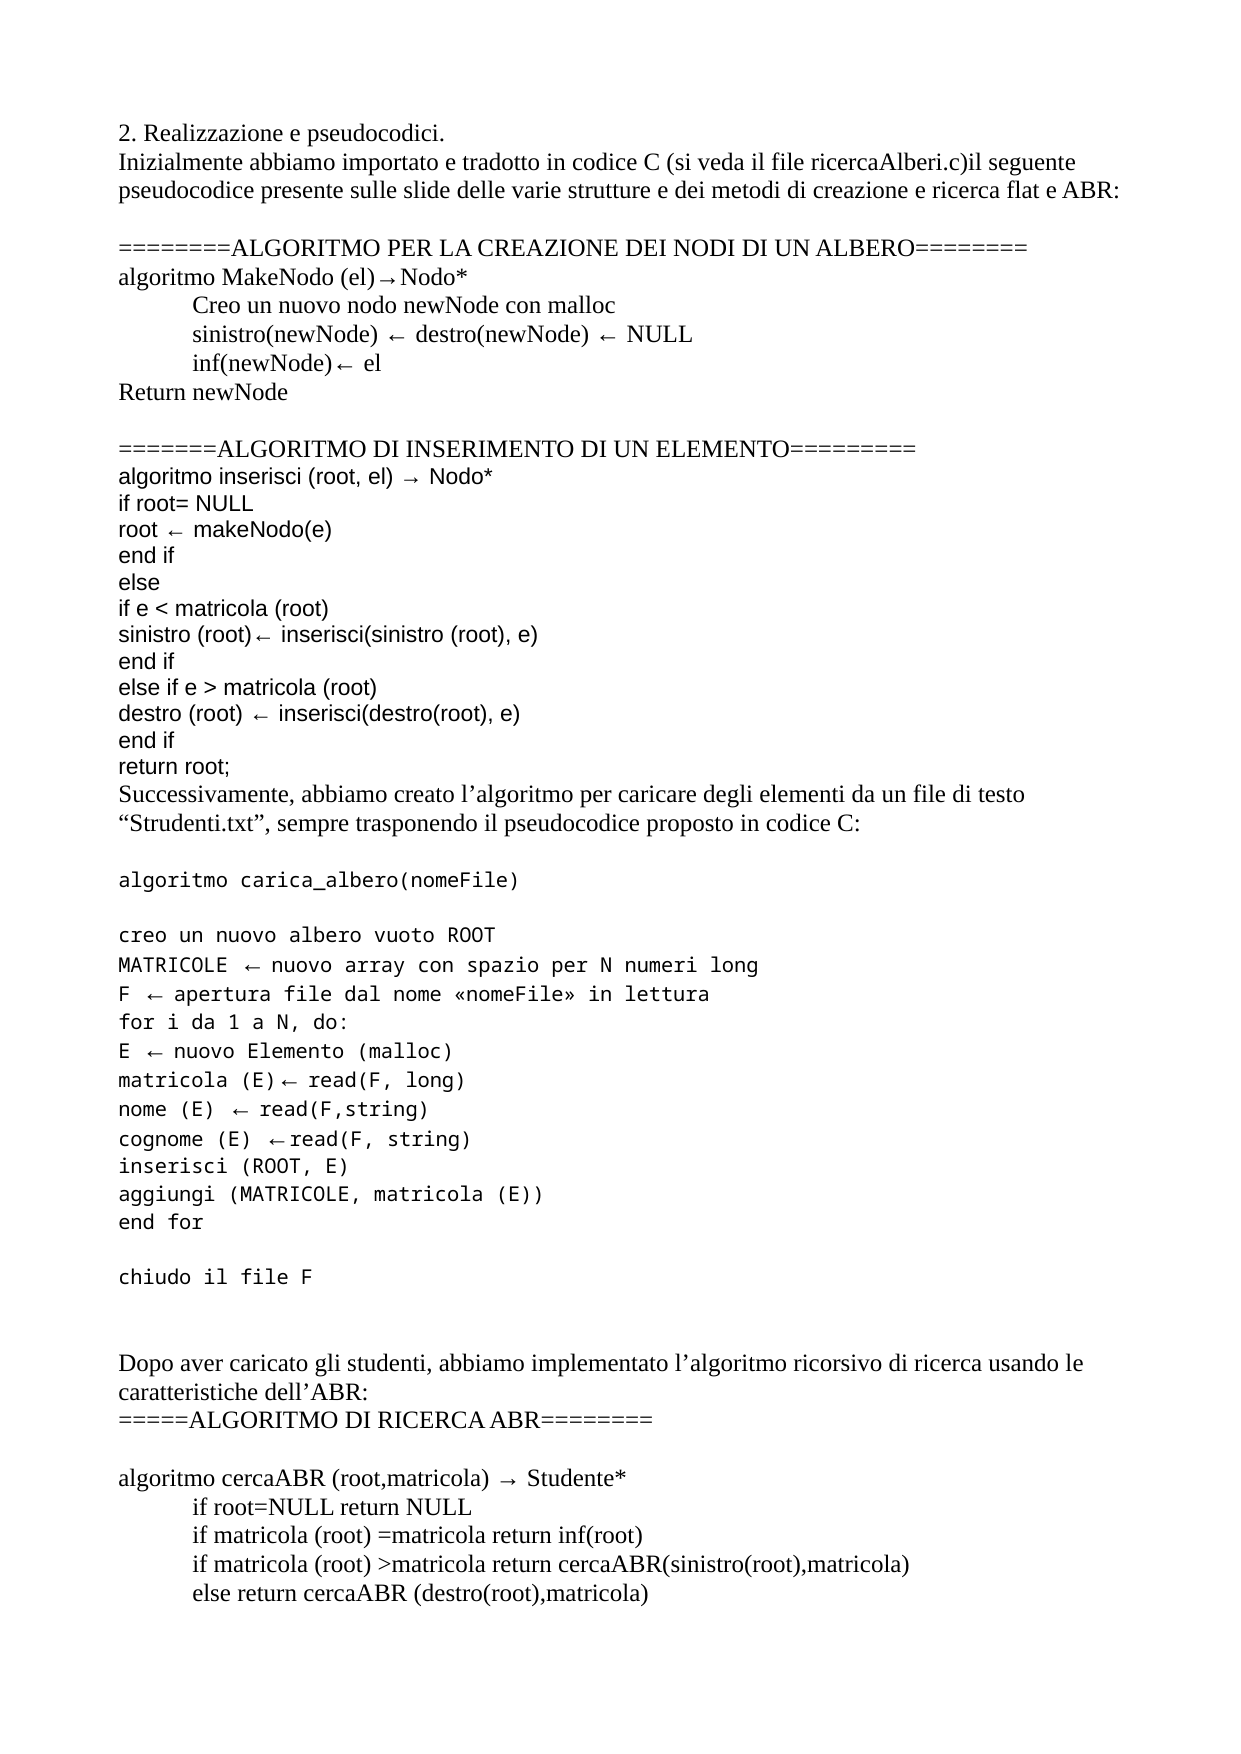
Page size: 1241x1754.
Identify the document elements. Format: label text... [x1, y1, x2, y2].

text else [118, 568, 1122, 595]
text creo un nuovo albero vuoto ROOT [118, 921, 1122, 949]
text end if [118, 542, 1122, 568]
text algoritmo cercaABR (root,matricola) → Studente* [118, 1463, 1122, 1492]
text destro (root) ← inserisci(destro(root), e) [118, 700, 1122, 727]
text ========ALGORITMO PER LA CREAZIONE DEI NODI DI UN ALBERO======== [118, 233, 1122, 262]
text inf(newNode)← el [118, 348, 1122, 377]
text end if [118, 648, 1122, 674]
text sinistro (root)← inserisci(sinistro (root), e) [118, 621, 1122, 648]
text =====ALGORITMO DI RICERCA ABR======== [118, 1406, 1122, 1434]
text nome (E) ← read(F,string) [118, 1093, 1122, 1123]
text cognome (E) ←read(F, string) [118, 1123, 1122, 1152]
text 2. Realizzazione e pseudocodici. [118, 118, 1122, 147]
text else if e > matricola (root) [118, 674, 1122, 700]
text matricola (E)← read(F, long) [118, 1064, 1122, 1093]
text return root; [118, 753, 1122, 779]
text algoritmo MakeNodo (el)→Nodo* [118, 262, 1122, 291]
text if e < matricola (root) [118, 595, 1122, 621]
text else return cercaABR (destro(root),matricola) [118, 1578, 1122, 1607]
text inserisci (ROOT, E) [118, 1152, 1122, 1180]
text Creo un nuovo nodo newNode con malloc [118, 291, 1122, 319]
text if matricola (root) >matricola return cercaABR(sinistro(root),matricola) [118, 1549, 1122, 1578]
text root ← makeNodo(e) [118, 516, 1122, 542]
text sinistro(newNode) ← destro(newNode) ← NULL [118, 319, 1122, 348]
text if root=NULL return NULL [118, 1492, 1122, 1521]
text algoritmo carica_albero(nomeFile) [118, 866, 1122, 893]
text if root= NULL [118, 489, 1122, 516]
text =======ALGORITMO DI INSERIMENTO DI UN ELEMENTO========= [118, 434, 1122, 463]
text Dopo aver caricato gli studenti, abbiamo implementato l’algoritmo ricorsivo di ricerca usando le caratteristiche dell’ABR: [118, 1348, 1122, 1406]
text chiudo il file F [118, 1263, 1122, 1291]
text if matricola (root) =matricola return inf(root) [118, 1521, 1122, 1549]
text Return newNode [118, 377, 1122, 406]
text algoritmo inserisci (root, el) → Nodo* [118, 463, 1122, 489]
text E ← nuovo Elemento (malloc) [118, 1035, 1122, 1064]
text F ← apertura file dal nome «nomeFile» in lettura [118, 978, 1122, 1007]
text Successivamente, abbiamo creato l’algoritmo per caricare degli elementi da un file di testo “Strudenti.txt”, sempre trasponendo il pseudocodice proposto in codice C: [118, 779, 1122, 837]
text for i da 1 a N, do: [118, 1007, 1122, 1035]
text Inizialmente abbiamo importato e tradotto in codice C (si veda il file ricercaAlberi.c)il seguente pseudocodice presente sulle slide delle varie strutture e dei metodi di creazione e ricerca flat e ABR: [118, 147, 1122, 204]
text end if [118, 727, 1122, 753]
text aggiungi (MATRICOLE, matricola (E)) [118, 1180, 1122, 1207]
text end for [118, 1207, 1122, 1235]
text MATRICOLE ← nuovo array con spazio per N numeri long [118, 949, 1122, 978]
